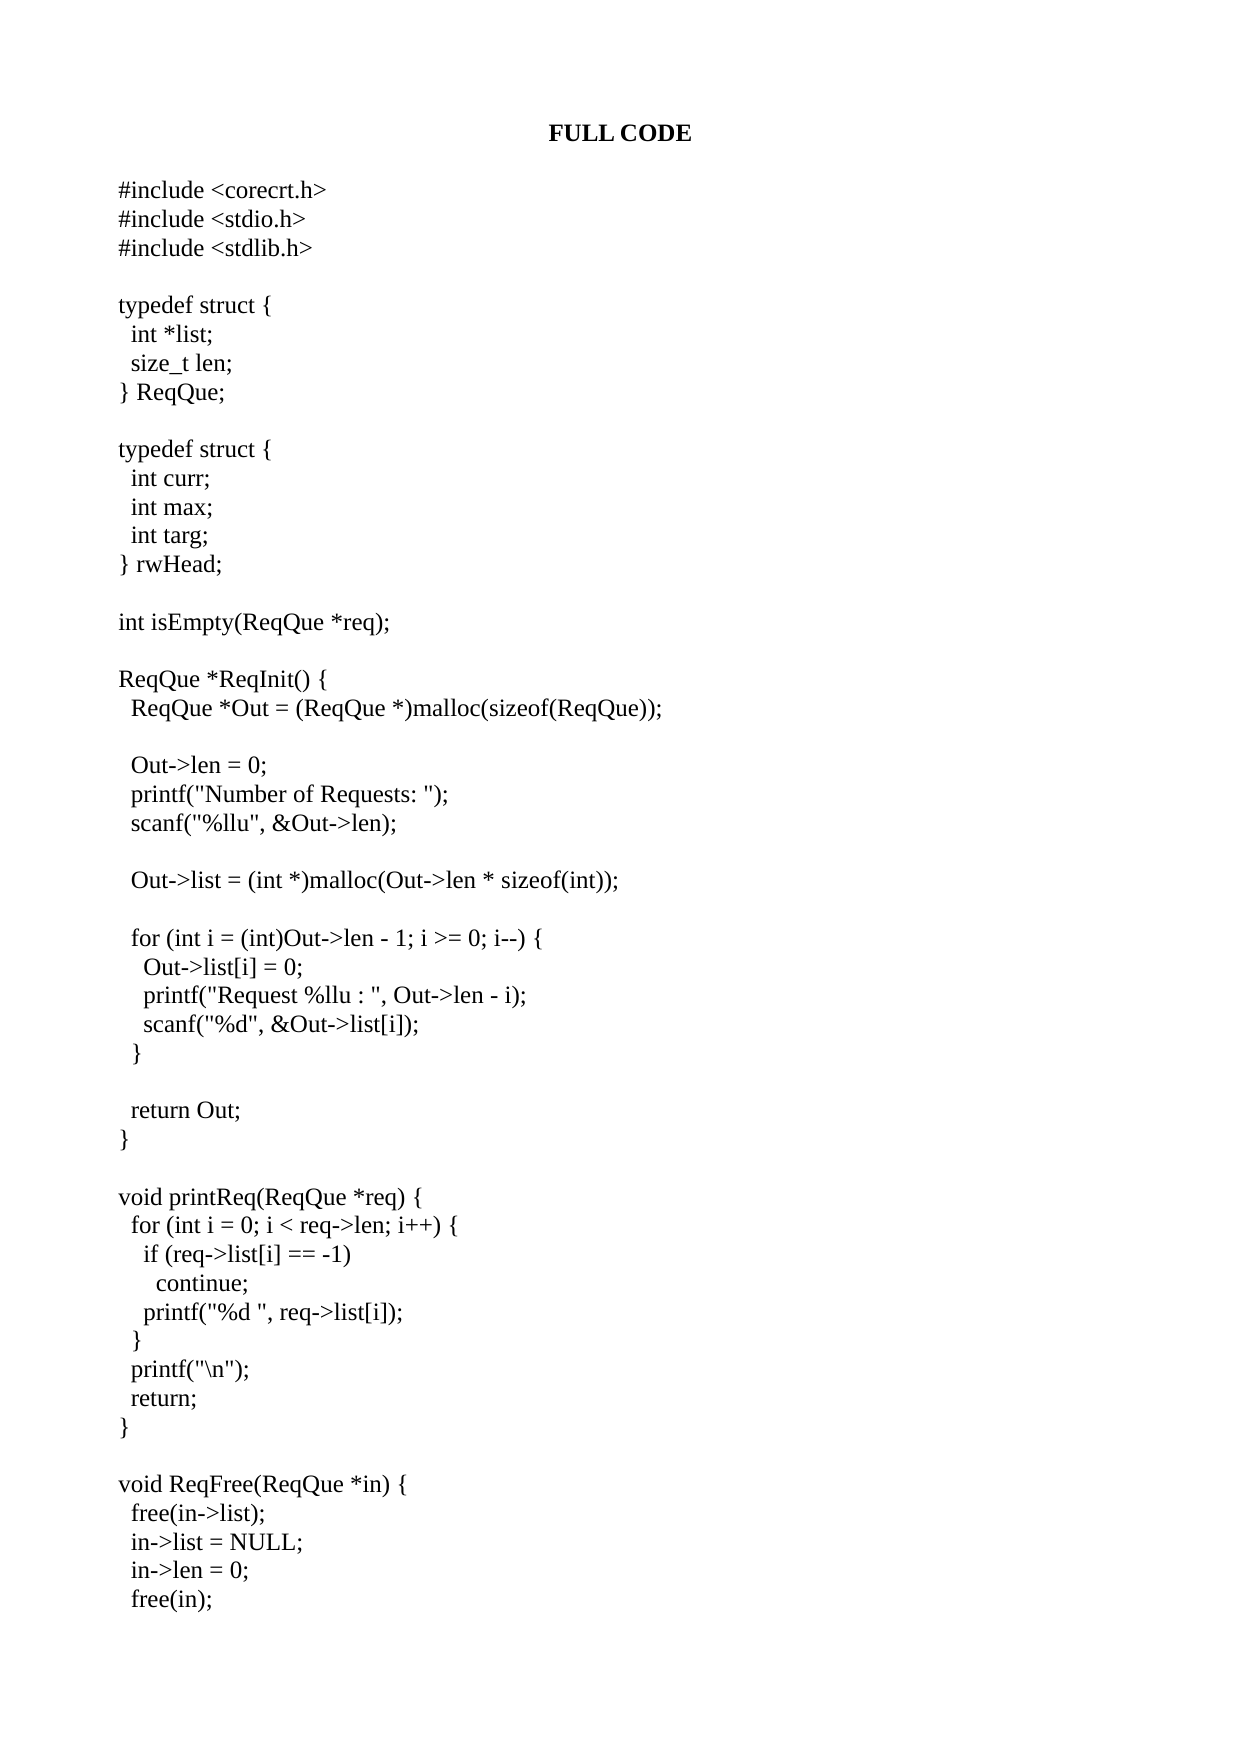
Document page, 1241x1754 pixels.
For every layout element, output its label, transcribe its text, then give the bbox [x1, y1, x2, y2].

text ReqQue *Out = (ReqQue *)malloc(sizeof(ReqQue)); [118, 693, 1122, 722]
text int curr; [118, 463, 1122, 492]
text FULL CODE [118, 118, 1122, 147]
text free(in); [118, 1584, 1122, 1613]
text } [118, 1412, 1122, 1441]
text } ReqQue; [118, 377, 1122, 406]
text } rwHead; [118, 549, 1122, 578]
text int *list; [118, 319, 1122, 348]
text ReqQue *ReqInit() { [118, 664, 1122, 693]
text continue; [118, 1268, 1122, 1297]
text #include <stdlib.h> [118, 233, 1122, 262]
text void printReq(ReqQue *req) { [118, 1182, 1122, 1211]
text in->list = NULL; [118, 1527, 1122, 1556]
text int targ; [118, 521, 1122, 549]
text } [118, 1326, 1122, 1354]
text printf("\n"); [118, 1354, 1122, 1383]
text int isEmpty(ReqQue *req); [118, 607, 1122, 636]
text } [118, 1038, 1122, 1067]
text size_t len; [118, 348, 1122, 377]
text void ReqFree(ReqQue *in) { [118, 1469, 1122, 1498]
text Out->list[i] = 0; [118, 952, 1122, 981]
text scanf("%d", &Out->list[i]); [118, 1009, 1122, 1038]
text typedef struct { [118, 434, 1122, 463]
text int max; [118, 492, 1122, 521]
text printf("%d ", req->list[i]); [118, 1297, 1122, 1326]
text return; [118, 1383, 1122, 1412]
text printf("Request %llu : ", Out->len - i); [118, 981, 1122, 1009]
text in->len = 0; [118, 1556, 1122, 1584]
text free(in->list); [118, 1498, 1122, 1527]
text printf("Number of Requests: "); [118, 779, 1122, 808]
text #include <corecrt.h> [118, 176, 1122, 204]
text return Out; [118, 1096, 1122, 1124]
text if (req->list[i] == -1) [118, 1239, 1122, 1268]
text #include <stdio.h> [118, 204, 1122, 233]
text Out->len = 0; [118, 751, 1122, 779]
text for (int i = 0; i < req->len; i++) { [118, 1211, 1122, 1239]
text typedef struct { [118, 291, 1122, 319]
text scanf("%llu", &Out->len); [118, 808, 1122, 837]
text Out->list = (int *)malloc(Out->len * sizeof(int)); [118, 866, 1122, 894]
text } [118, 1124, 1122, 1153]
text for (int i = (int)Out->len - 1; i >= 0; i--) { [118, 923, 1122, 952]
